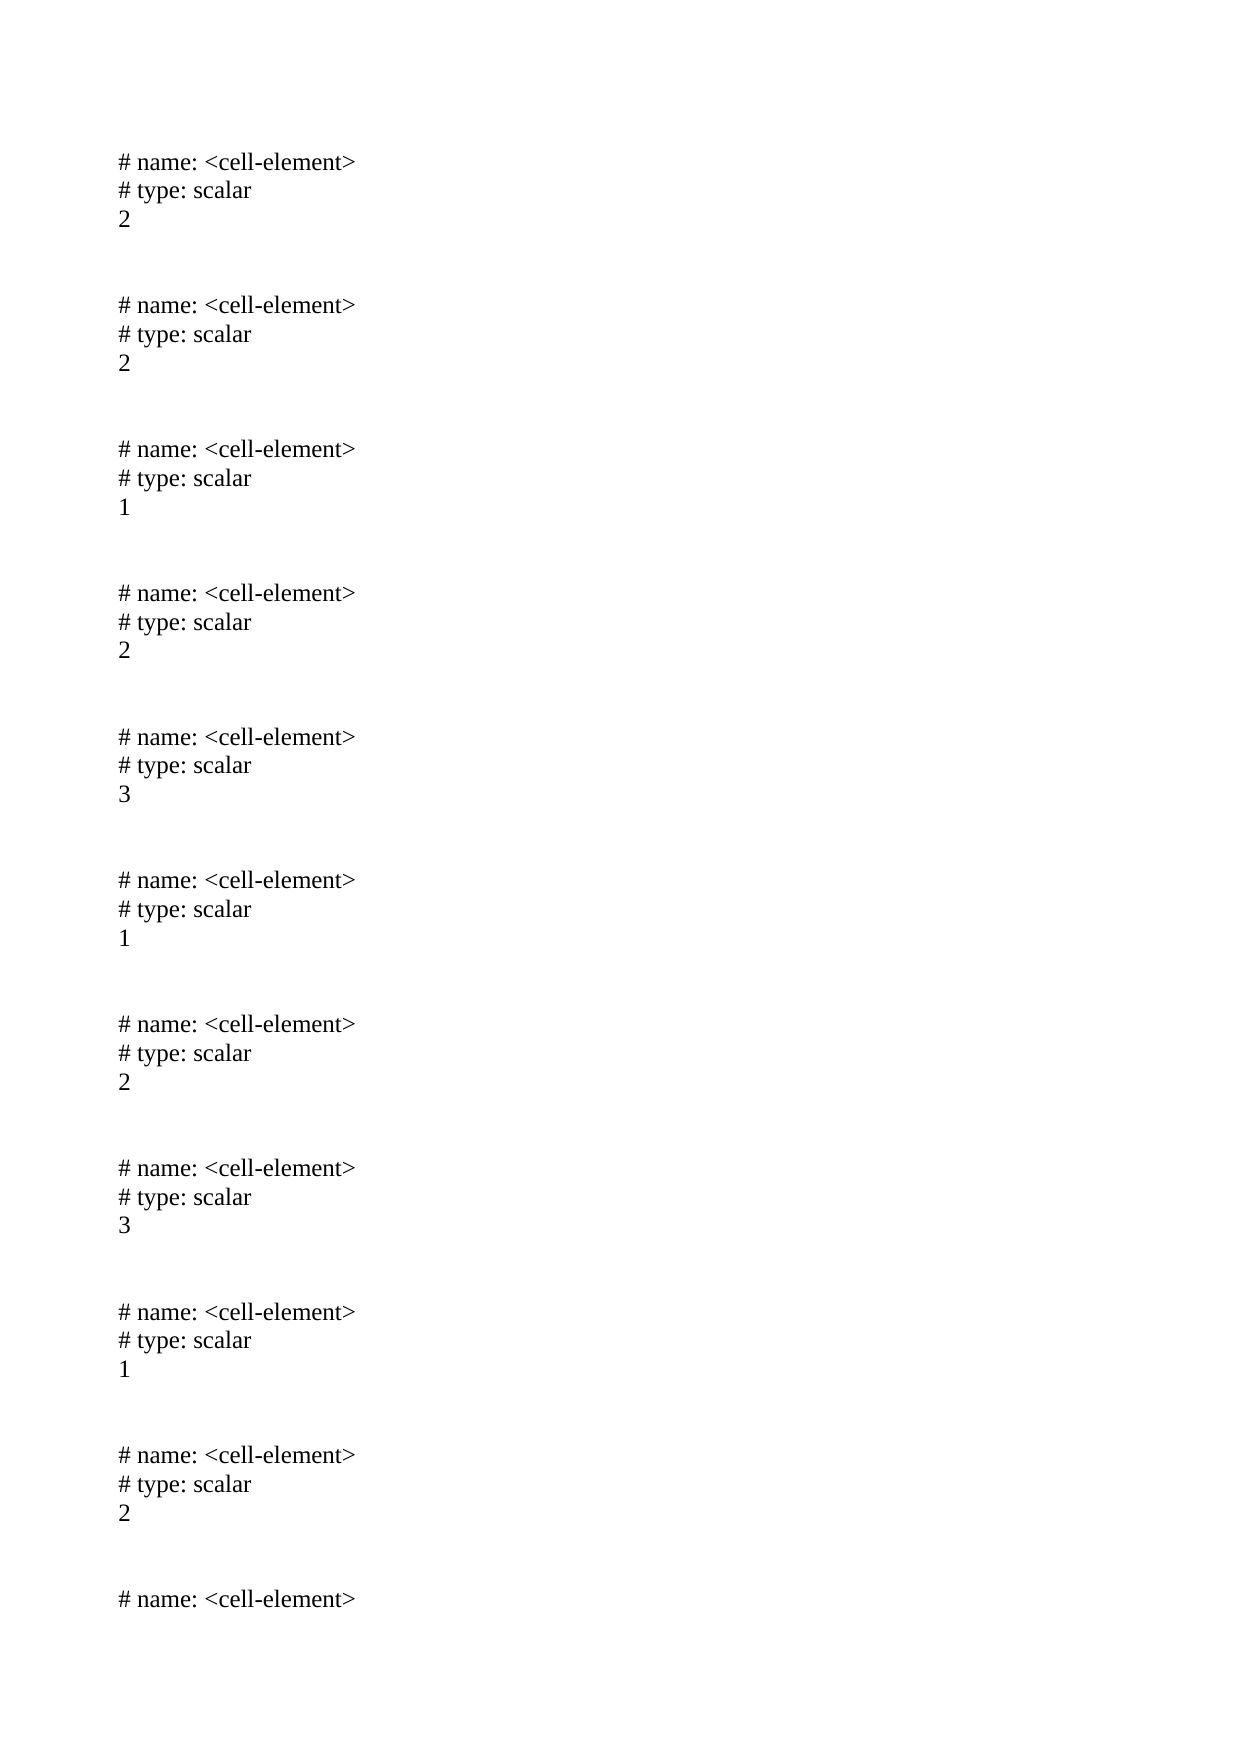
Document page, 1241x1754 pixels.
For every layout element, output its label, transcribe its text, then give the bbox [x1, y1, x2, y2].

text 2 [118, 204, 1122, 233]
text 2 [118, 348, 1122, 377]
text # type: scalar [118, 1182, 1122, 1211]
text 3 [118, 1211, 1122, 1239]
text # type: scalar [118, 607, 1122, 636]
text 1 [118, 492, 1122, 521]
text # type: scalar [118, 319, 1122, 348]
text # name: <cell-element> [118, 434, 1122, 463]
text # name: <cell-element> [118, 1441, 1122, 1469]
text # name: <cell-element> [118, 1584, 1122, 1613]
text # name: <cell-element> [118, 578, 1122, 607]
text # type: scalar [118, 463, 1122, 492]
text # name: <cell-element> [118, 147, 1122, 176]
text 2 [118, 1498, 1122, 1527]
text # name: <cell-element> [118, 1297, 1122, 1326]
text # name: <cell-element> [118, 291, 1122, 319]
text # type: scalar [118, 1038, 1122, 1067]
text # type: scalar [118, 1326, 1122, 1354]
text # name: <cell-element> [118, 1153, 1122, 1182]
text # type: scalar [118, 751, 1122, 779]
text 2 [118, 1067, 1122, 1096]
text 3 [118, 779, 1122, 808]
text # type: scalar [118, 1469, 1122, 1498]
text # name: <cell-element> [118, 866, 1122, 894]
text 2 [118, 636, 1122, 664]
text # name: <cell-element> [118, 722, 1122, 751]
text # name: <cell-element> [118, 1009, 1122, 1038]
text 1 [118, 1354, 1122, 1383]
text # type: scalar [118, 176, 1122, 204]
text # type: scalar [118, 894, 1122, 923]
text 1 [118, 923, 1122, 952]
